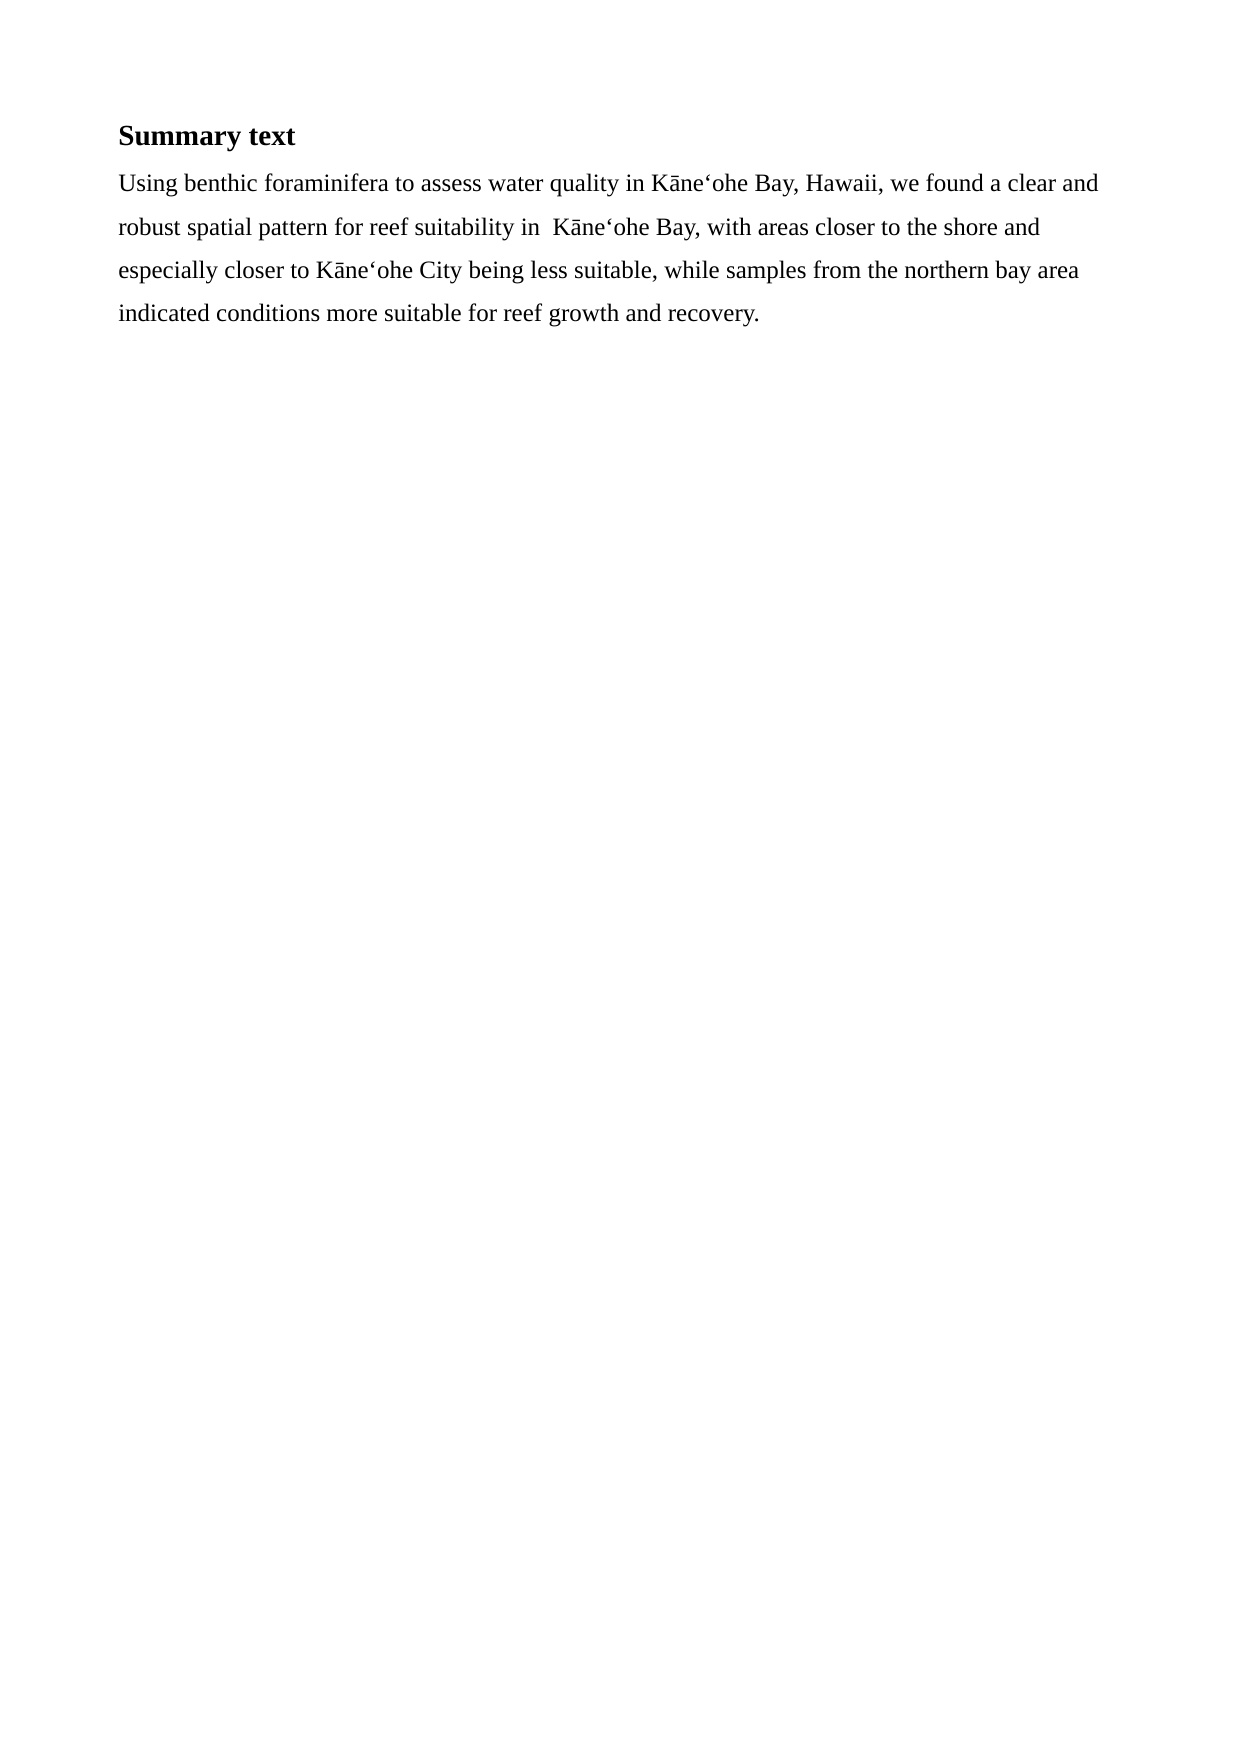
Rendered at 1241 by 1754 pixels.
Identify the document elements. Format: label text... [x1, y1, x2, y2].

text Using benthic foraminifera to assess water quality in Kāneʻohe Bay, Hawaii, we found a clear and robust spatial pattern for reef suitability in Kāneʻohe Bay, with areas closer to the shore and especially closer to Kāneʻohe City being less suitable, while samples from the northern bay area indicated conditions more suitable for reef growth and recovery. [118, 168, 1122, 327]
text Summary text [118, 118, 1122, 152]
